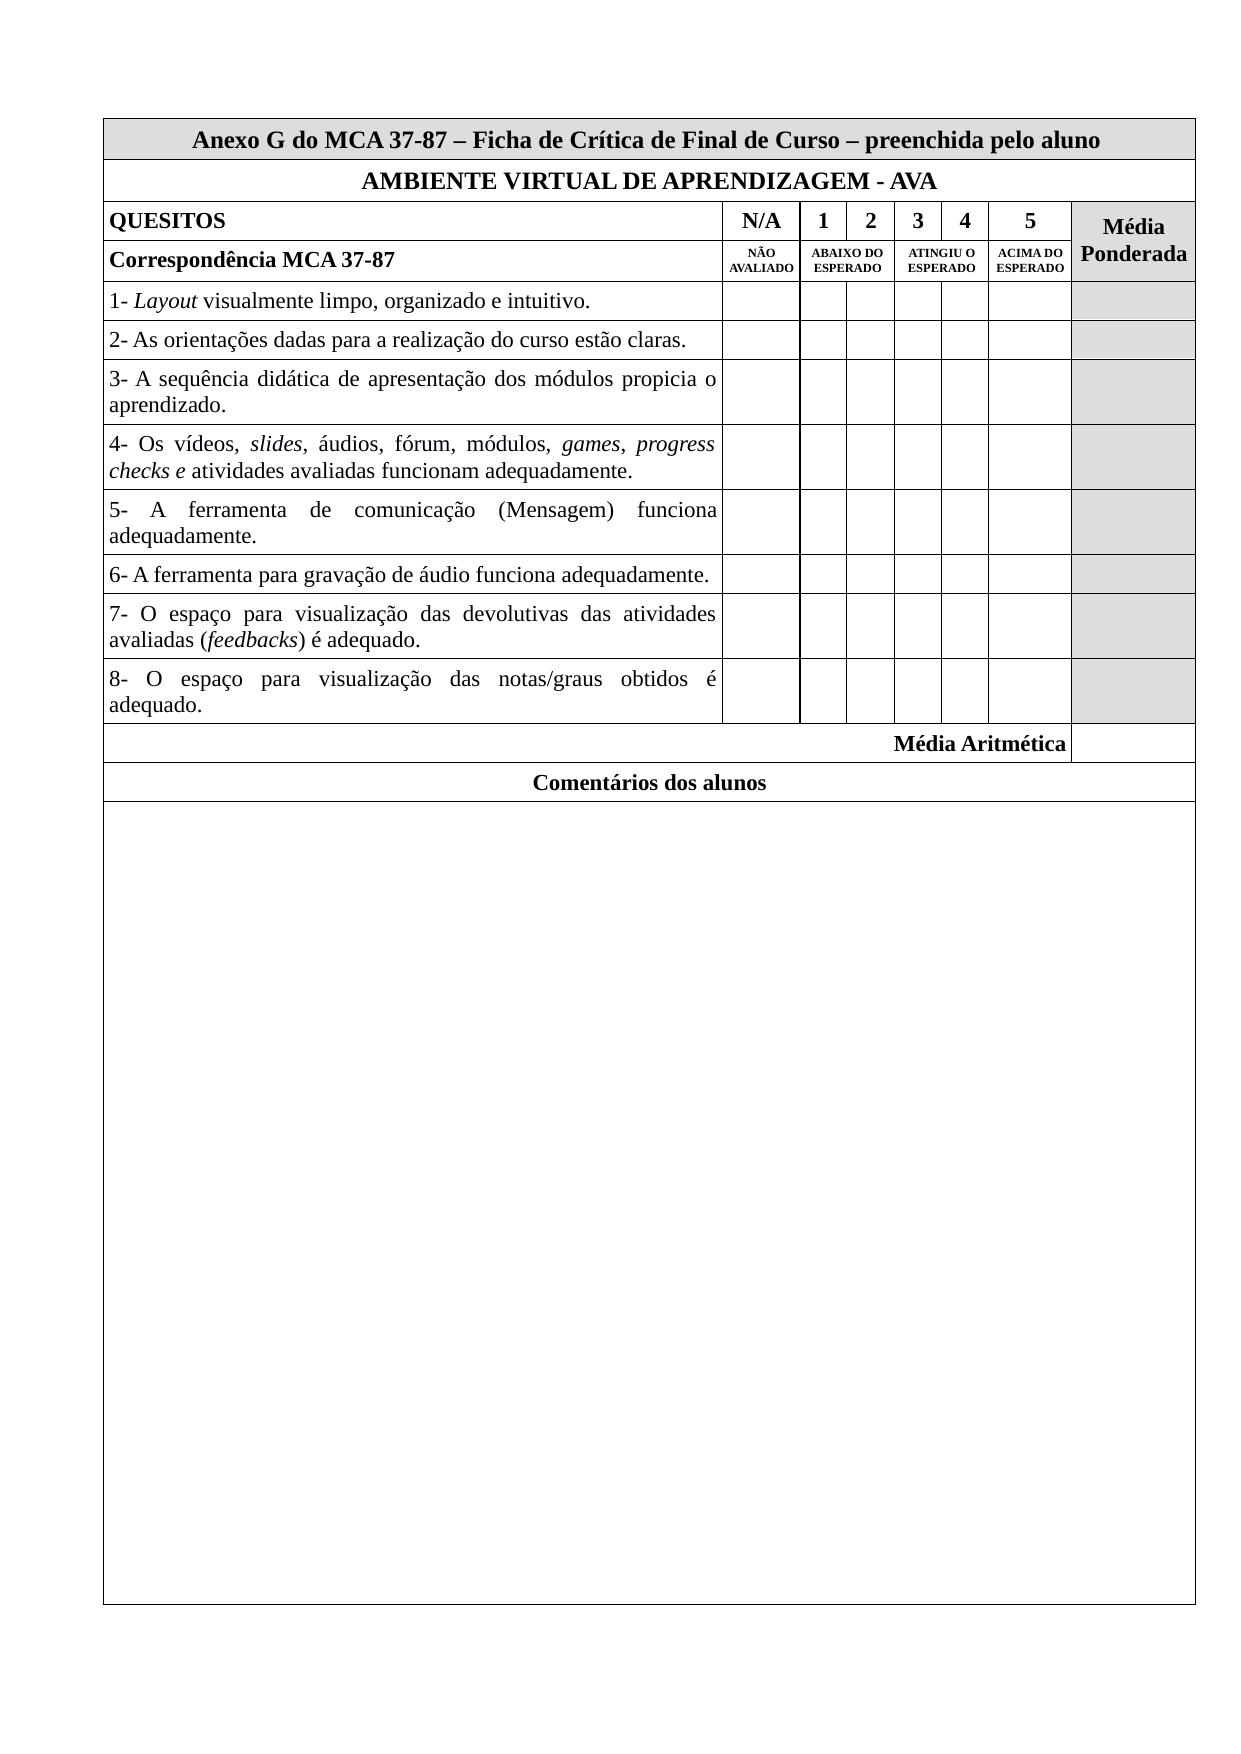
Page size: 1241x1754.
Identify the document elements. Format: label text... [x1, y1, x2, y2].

table_cell [942, 360, 988, 424]
table_cell [801, 594, 846, 658]
table_cell [847, 594, 894, 658]
table_cell [989, 659, 1071, 723]
table_cell 5- A ferramenta de comunicação (Mensagem) funciona adequadamente. [104, 490, 722, 554]
table_cell [801, 425, 846, 489]
table_cell 3- A sequência didática de apresentação dos módulos propicia o aprendizado. [104, 360, 722, 424]
table_cell [801, 490, 846, 554]
table_cell Média Ponderada [1072, 202, 1195, 281]
table_cell [1072, 360, 1195, 424]
table_cell 5 [989, 202, 1071, 239]
table_cell [723, 555, 799, 593]
table_cell [895, 594, 941, 658]
table_cell [942, 425, 988, 489]
table_cell [847, 555, 894, 593]
table_cell 8- O espaço para visualização das notas/graus obtidos é adequado. [104, 659, 722, 723]
table_cell [801, 282, 846, 319]
table_cell [1072, 555, 1195, 593]
table_cell Correspondência MCA 37-87 [104, 241, 722, 281]
table_cell [847, 490, 894, 554]
table_cell [989, 594, 1071, 658]
table_cell [895, 555, 941, 593]
table_cell [989, 282, 1071, 319]
table_cell [895, 282, 941, 319]
table_cell [1072, 594, 1195, 658]
table_cell [989, 490, 1071, 554]
table_cell Média Aritmética [104, 724, 1071, 762]
table_cell AMBIENTE VIRTUAL DE APRENDIZAGEM - AVA [104, 160, 1195, 201]
table_cell [895, 360, 941, 424]
table_cell [942, 490, 988, 554]
table_cell 2- As orientações dadas para a realização do curso estão claras. [104, 321, 722, 358]
table_cell [942, 555, 988, 593]
table_cell 6- A ferramenta para gravação de áudio funciona adequadamente. [104, 555, 722, 593]
table_cell [895, 490, 941, 554]
table_cell [989, 360, 1071, 424]
table_cell QUESITOS [104, 202, 722, 239]
table_cell ABAIXO DO ESPERADO [801, 241, 894, 281]
table_cell [723, 594, 799, 658]
table_cell [723, 282, 799, 319]
table_cell NÃO AVALIADO [723, 241, 799, 281]
table_cell [723, 360, 799, 424]
table_cell [723, 425, 799, 489]
table_cell 4 [942, 202, 988, 239]
table_cell [1072, 425, 1195, 489]
table_cell [801, 659, 846, 723]
table_cell 2 [847, 202, 894, 239]
table_cell [895, 659, 941, 723]
table_cell [1072, 659, 1195, 723]
table_cell [1072, 282, 1195, 319]
table_cell [1072, 490, 1195, 554]
table_cell [801, 360, 846, 424]
table_cell [801, 321, 846, 358]
table_cell Comentários dos alunos [104, 763, 1195, 801]
table_cell [942, 321, 988, 358]
table_cell [942, 282, 988, 319]
table_cell [895, 425, 941, 489]
table_cell 7- O espaço para visualização das devolutivas das atividades avaliadas (feedbacks) é adequado. [104, 594, 722, 658]
table_cell ATINGIU O ESPERADO [895, 241, 988, 281]
table_cell [989, 321, 1071, 358]
table_cell [895, 321, 941, 358]
table_cell [847, 282, 894, 319]
table_cell [942, 659, 988, 723]
table_cell [104, 802, 1195, 1604]
table_cell 3 [895, 202, 941, 239]
table_cell [942, 594, 988, 658]
table_cell [989, 555, 1071, 593]
table_cell [847, 659, 894, 723]
table_cell [1072, 724, 1195, 762]
table_cell [723, 321, 799, 358]
table_cell 1 [801, 202, 846, 239]
table_cell [989, 425, 1071, 489]
table_cell [801, 555, 846, 593]
table_cell [723, 490, 799, 554]
table_cell [847, 425, 894, 489]
table_header Anexo G do MCA 37-87 – Ficha de Crítica de Final de Curso – preenchida pelo aluno [104, 119, 1195, 159]
table_cell 1- Layout visualmente limpo, organizado e intuitivo. [104, 282, 722, 319]
table_cell [847, 321, 894, 358]
table_cell [723, 659, 799, 723]
table_cell N/A [723, 202, 799, 239]
table_cell 4- Os vídeos, slides, áudios, fórum, módulos, games, progress checks e atividades avaliadas funcionam adequadamente. [104, 425, 722, 489]
table_cell [1072, 321, 1195, 358]
table_cell ACIMA DO ESPERADO [989, 241, 1071, 281]
table_cell [847, 360, 894, 424]
